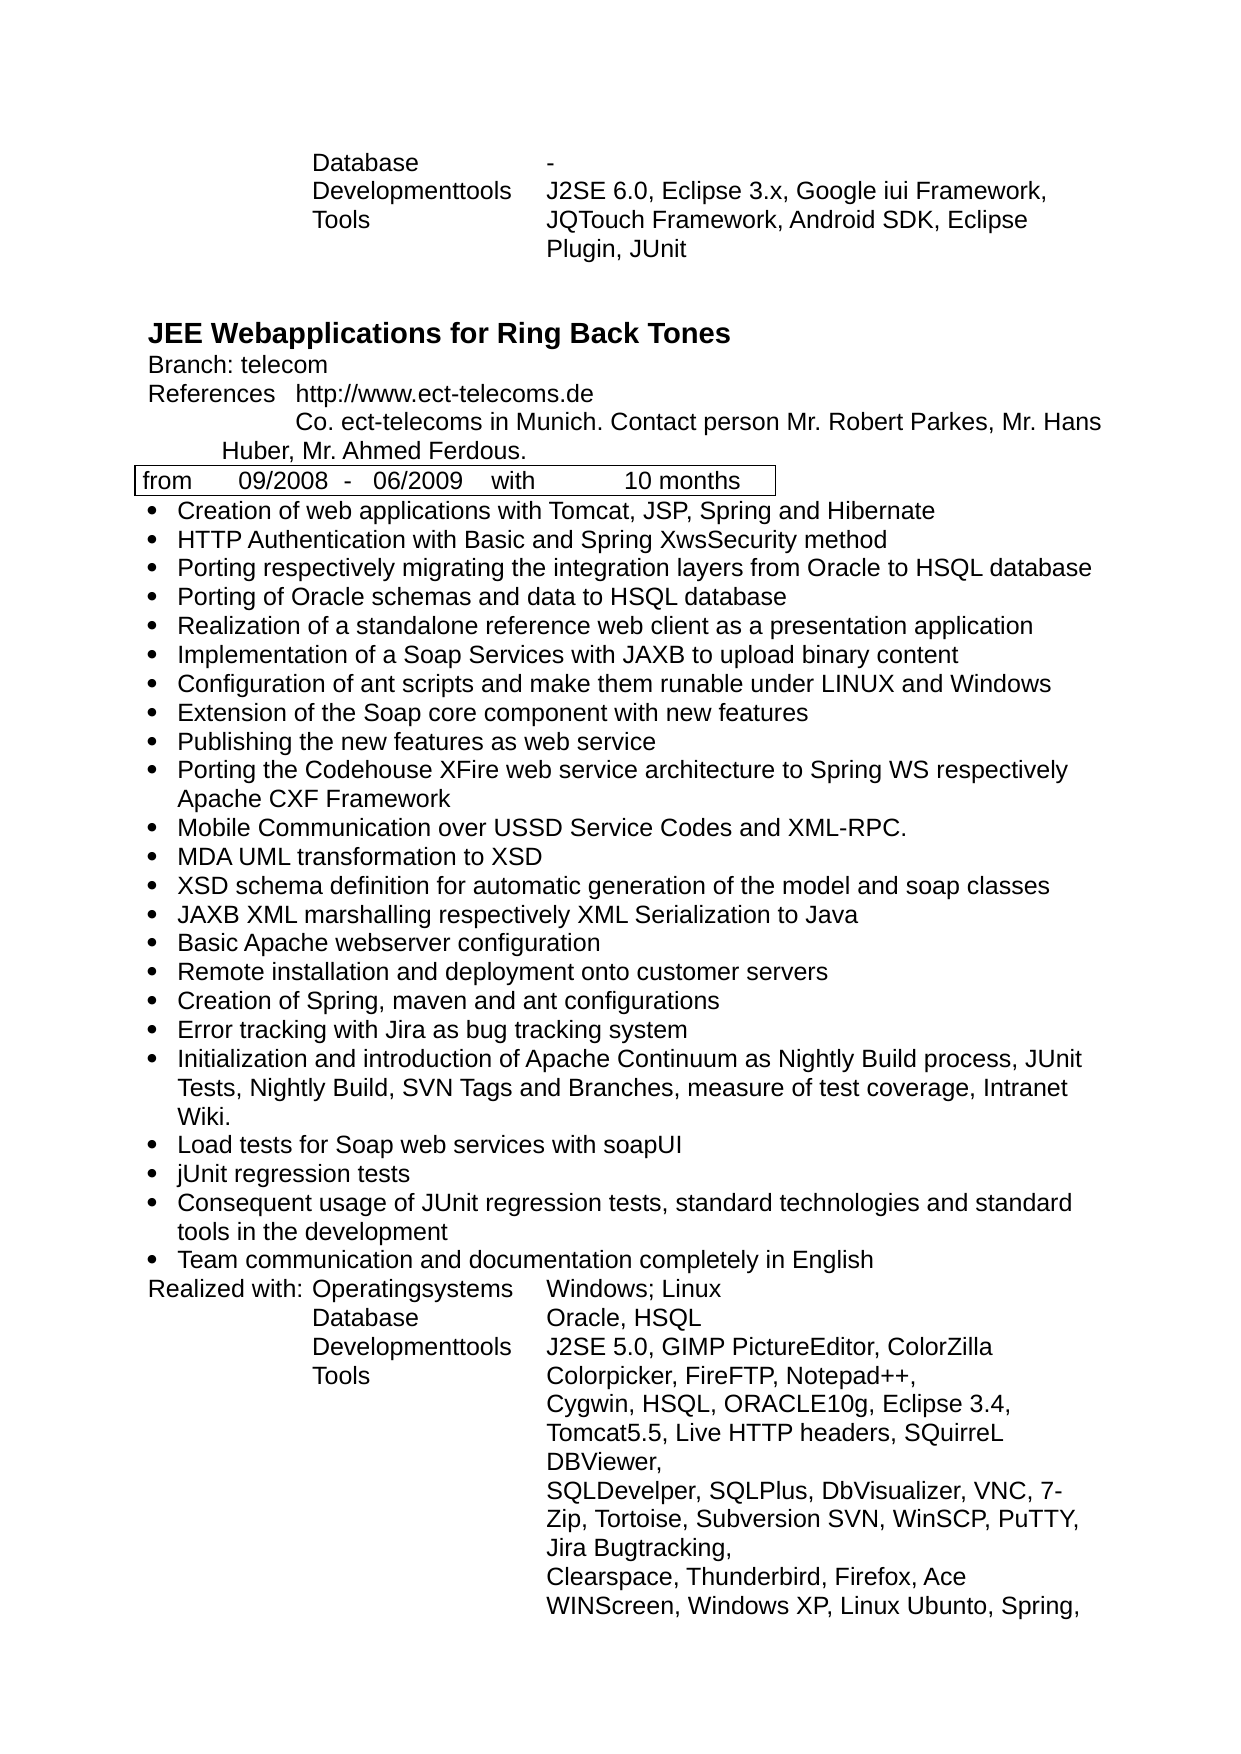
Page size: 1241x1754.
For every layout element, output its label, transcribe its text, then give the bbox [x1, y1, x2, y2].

list Implementation of a Soap Services with JAXB to upload binary content [148, 640, 1104, 669]
table_cell Database [309, 1303, 543, 1332]
list Team communication and documentation completely in English [148, 1246, 1104, 1274]
list Realization of a standalone reference web client as a presentation application [148, 611, 1104, 640]
list Creation of web applications with Tomcat, JSP, Spring and Hibernate [148, 496, 1104, 524]
list Load tests for Soap web services with soapUI [148, 1130, 1104, 1159]
list Basic Apache webserver configuration [148, 928, 1104, 957]
list Porting the Codehouse XFire web service architecture to Spring WS respectively Apache CXF Framework [148, 755, 1104, 813]
list MDA UML transformation to XSD [148, 842, 1104, 871]
table_cell J2SE 6.0, Eclipse 3.x, Google iui Framework, JQTouch Framework, Android SDK, Eclipse Plugin, JUnit [543, 176, 1089, 263]
text References http://www.ect-telecoms.de [148, 379, 1104, 407]
list XSD schema definition for automatic generation of the model and soap classes [148, 871, 1104, 899]
table_cell Developmenttools Tools [309, 1332, 543, 1619]
table_cell [145, 1303, 309, 1332]
table_header 06/2009 [366, 466, 484, 495]
table_header 10 months [617, 466, 775, 495]
list Error tracking with Jira as bug tracking system [148, 1015, 1104, 1044]
table_header Windows; Linux [543, 1274, 1089, 1303]
list Initialization and introduction of Apache Continuum as Nightly Build process, JUnit Tests, Nightly Build, SVN Tags and Branches, measure of test coverage, Intranet Wiki. [148, 1044, 1104, 1130]
table_cell - [543, 148, 1089, 176]
table_header from [136, 466, 231, 495]
list Creation of Spring, maven and ant configurations [148, 986, 1104, 1015]
list HTTP Authentication with Basic and Spring XwsSecurity method [148, 524, 1104, 553]
table_header 09/2008 [231, 466, 336, 495]
table_header Operatingsystems [309, 1274, 543, 1303]
table_cell [145, 176, 309, 263]
table_cell Database [309, 148, 543, 176]
subtitle JEE Webapplications for Ring Back Tones [148, 316, 1104, 350]
list JAXB XML marshalling respectively XML Serialization to Java [148, 899, 1104, 928]
list Porting respectively migrating the integration layers from Oracle to HSQL database [148, 553, 1104, 582]
text Branch: telecom [148, 350, 1104, 379]
table_cell Developmenttools Tools [309, 176, 543, 263]
table_header Realized with: [145, 1274, 309, 1303]
table_cell [145, 148, 309, 176]
table_cell J2SE 5.0, GIMP PictureEditor, ColorZilla Colorpicker, FireFTP, Notepad++, Cygwin, HSQL, ORACLE10g, Eclipse 3.4, Tomcat5.5, Live HTTP headers, SQuirreL DBViewer, SQLDevelper, SQLPlus, DbVisualizer, VNC, 7-Zip, Tortoise, Subversion SVN, WinSCP, PuTTY, Jira Bugtracking, Clearspace, Thunderbird, Firefox, Ace WINScreen, Windows XP, Linux Ubunto, Spring, [543, 1332, 1089, 1619]
list jUnit regression tests [148, 1159, 1104, 1188]
table_header - [336, 466, 366, 495]
text Co. ect-telecoms in Munich. Contact person Mr. Robert Parkes, Mr. Hans Huber, Mr. Ahmed Ferdous. [221, 407, 1104, 465]
list Remote installation and deployment onto customer servers [148, 957, 1104, 986]
table_header with [484, 466, 617, 495]
table_cell Oracle, HSQL [543, 1303, 1089, 1332]
list Configuration of ant scripts and make them runable under LINUX and Windows [148, 669, 1104, 698]
list Publishing the new features as web service [148, 727, 1104, 755]
list Extension of the Soap core component with new features [148, 698, 1104, 727]
list Consequent usage of JUnit regression tests, standard technologies and standard tools in the development [148, 1188, 1104, 1246]
list Porting of Oracle schemas and data to HSQL database [148, 582, 1104, 611]
list Mobile Communication over USSD Service Codes and XML-RPC. [148, 813, 1104, 842]
table_cell [145, 1332, 309, 1619]
